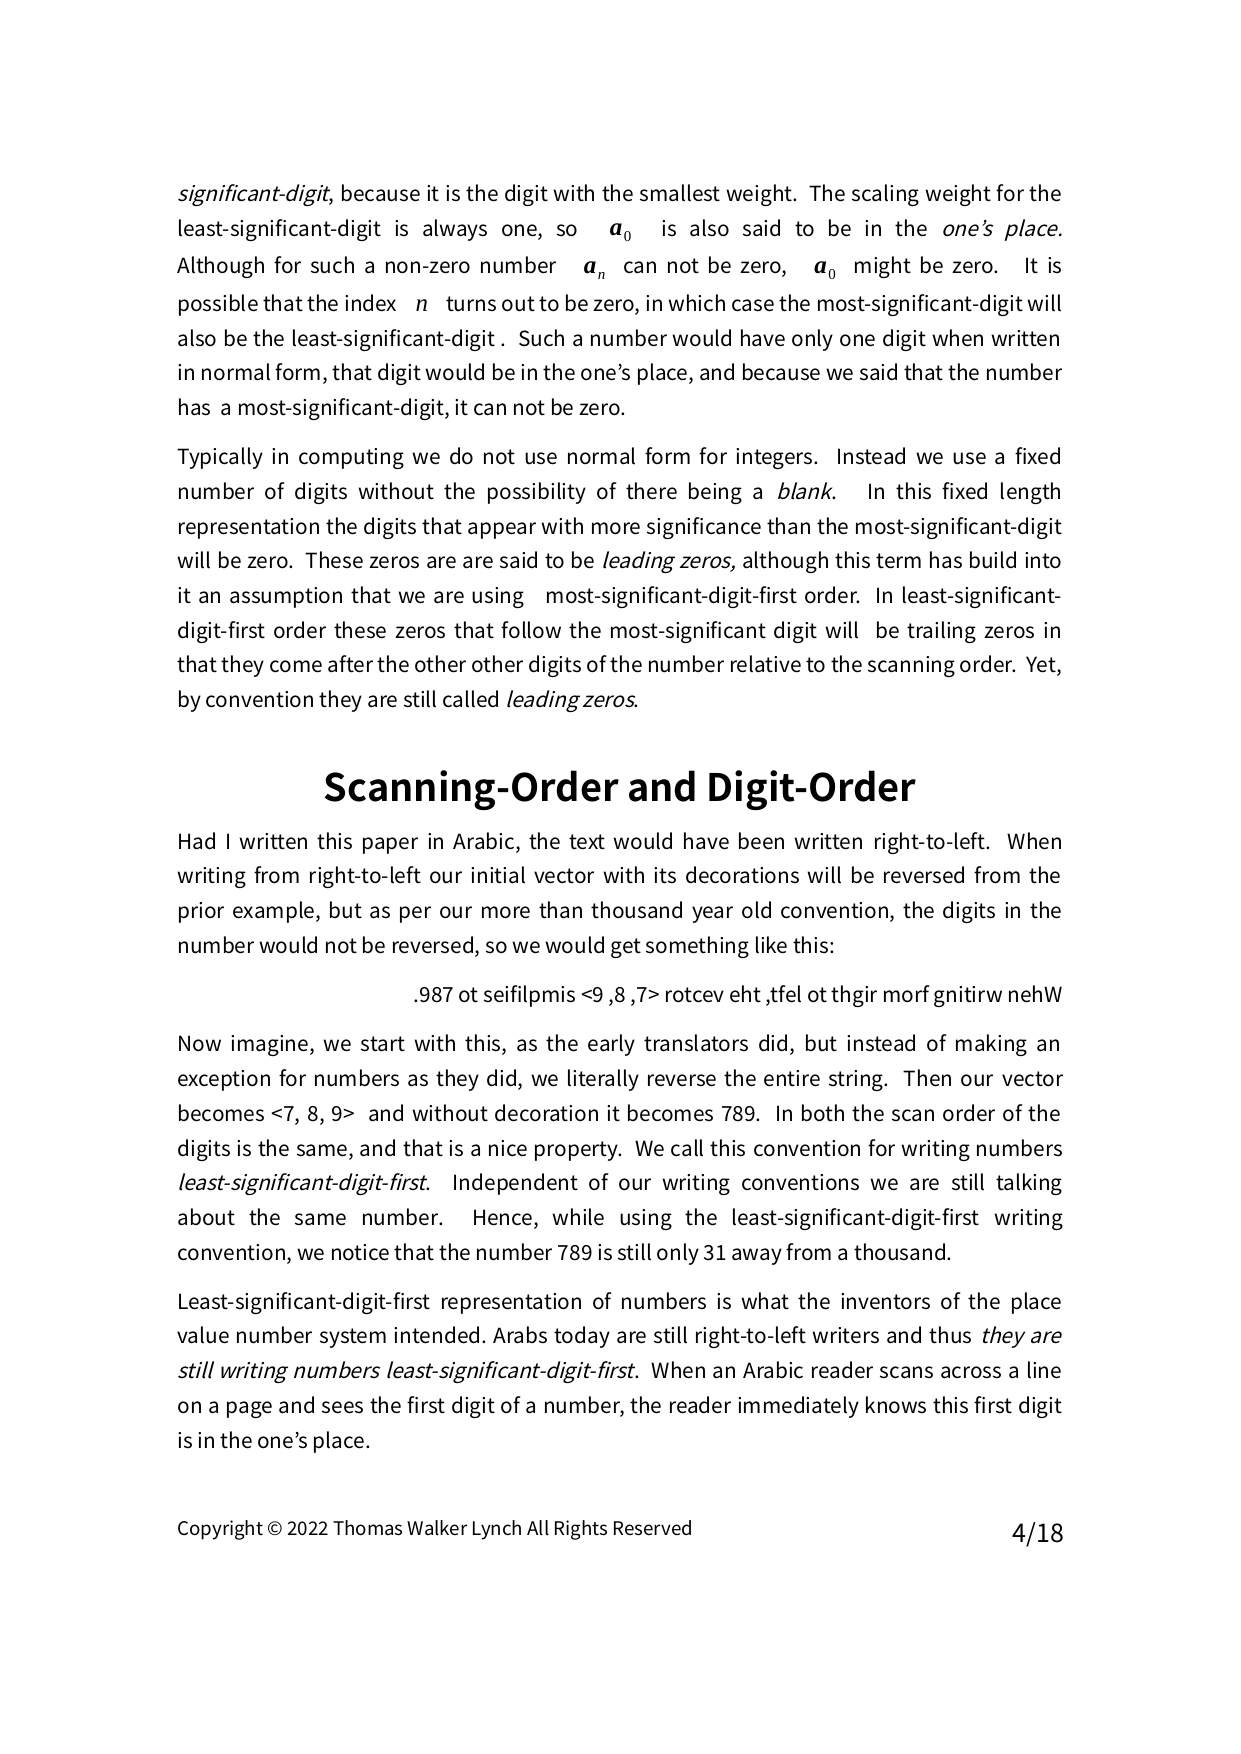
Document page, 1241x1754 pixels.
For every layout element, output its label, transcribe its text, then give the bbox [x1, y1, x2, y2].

text Had I written this paper in Arabic, the text would have been written right-to-left. When writing from right-to-left our initial vector with its decorations will be reversed from the prior example, but as per our more than thousand year old convention, the digits in the number would not be reversed, so we would get something like this: [177, 825, 1063, 959]
text .987 ot seifilpmis <9 ,8 ,7> rotcev eht ,tfel ot thgir morf gnitirw nehW [177, 978, 1063, 1009]
text Now imagine, we start with this, as the early translators did, but instead of making an exception for numbers as they did, we literally reverse the entire string. Then our vector becomes <7, 8, 9> and without decoration it becomes 789. In both the scan order of the digits is the same, and that is a nice property. We call this convention for writing numbers least-significant-digit-first. Independent of our writing conventions we are still talking about the same number. Hence, while using the least-significant-digit-first writing convention, we notice that the number 789 is still only 31 away from a thousand. [177, 1028, 1063, 1266]
text Typically in computing we do not use normal form for integers. Instead we use a fixed number of digits without the possibility of there being a blank. In this fixed length representation the digits that appear with more significance than the most-significant-digit will be zero. These zeros are are said to be leading zeros, although this term has build into it an assumption that we are using most-significant-digit-first order. In least-significant-digit-first order these zeros that follow the most-significant digit will be trailing zeros in that they come after the other other digits of the number relative to the scanning order. Yet, by convention they are still called leading zeros. [177, 441, 1063, 714]
subtitle Scanning-Order and Digit-Order [177, 758, 1063, 813]
text significant-digit, because it is the digit with the smallest weight. The scaling weight for the least-significant-digit is always one, so is also said to be in the one’s place. Although for such a non-zero number can not be zero, might be zero. It is possible that the indexturns out to be zero, in which case the most-significant-digit will also be the least-significant-digit . Such a number would have only one digit when written in normal form, that digit would be in the one’s place, and because we said that the number has a most-significant-digit, it can not be zero. [177, 177, 1063, 422]
text Least-significant-digit-first representation of numbers is what the inventors of the place value number system intended. Arabs today are still right-to-left writers and thus they are still writing numbers least-significant-digit-first. When an Arabic reader scans across a line on a page and sees the first digit of a number, the reader immediately knows this first digit is in the one’s place. [177, 1285, 1063, 1454]
